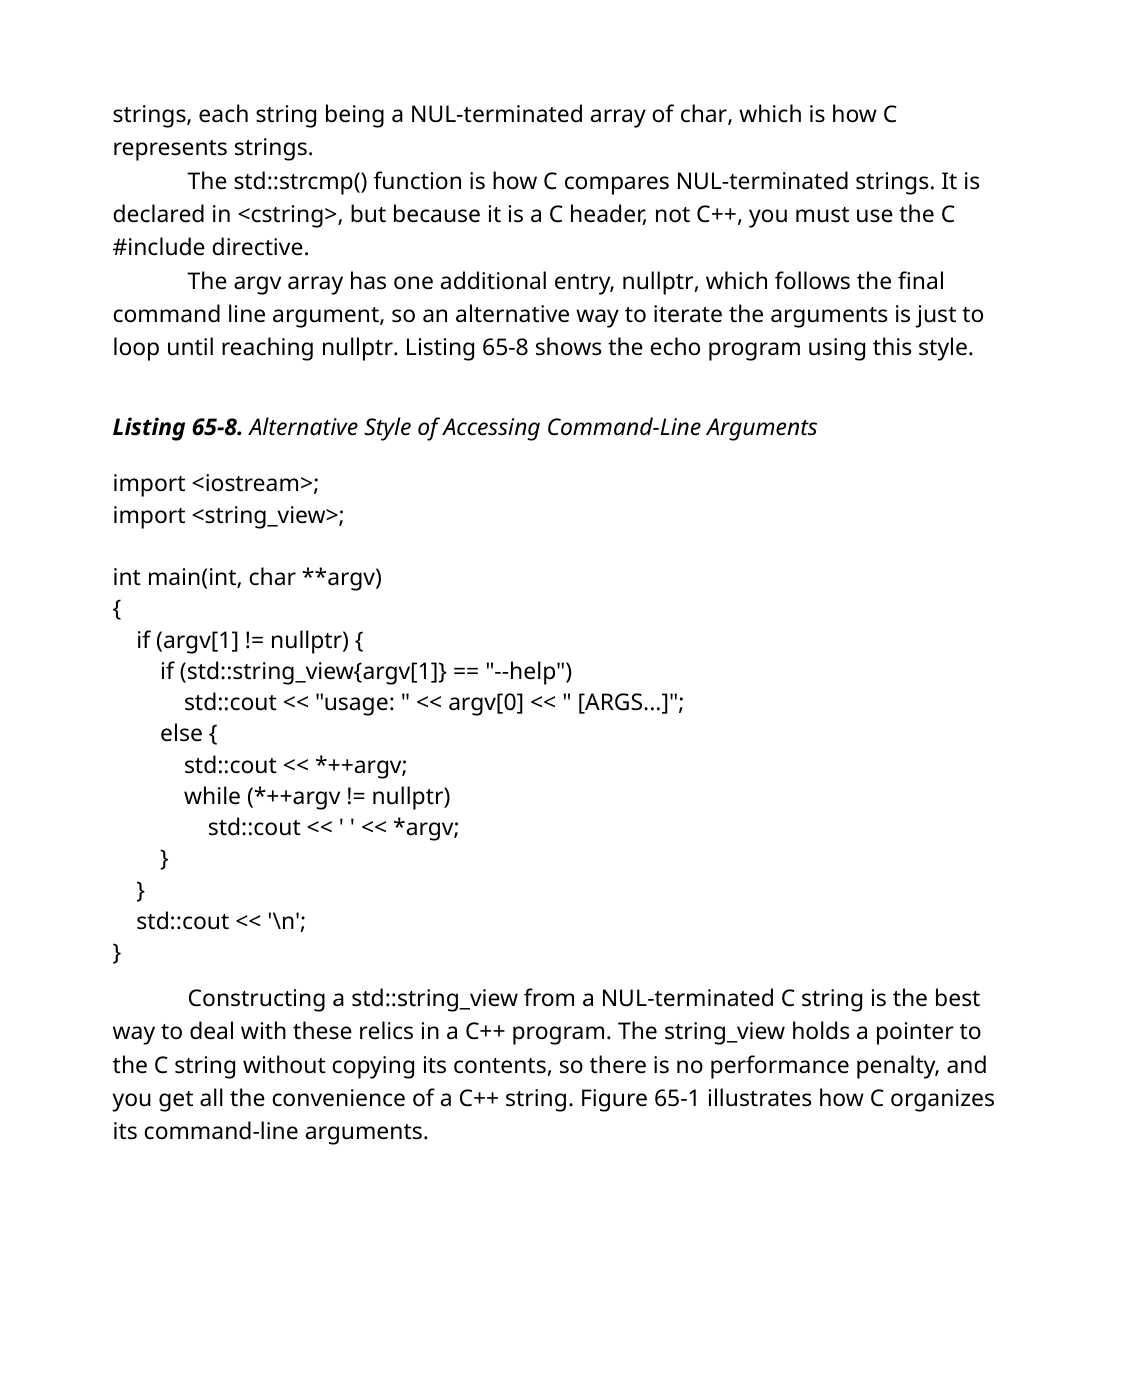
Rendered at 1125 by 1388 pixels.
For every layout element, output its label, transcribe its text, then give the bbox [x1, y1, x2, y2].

text std::cout << ' ' << *argv; [112, 811, 1012, 842]
text std::cout << "usage: " << argv[0] << " [ARGS...]"; [112, 686, 1012, 717]
text The argv array has one additional entry, nullptr, which follows the final command line argument, so an alternative way to iterate the arguments is just to loop until reaching nullptr. Listing 65-8 shows the echo program using this style. [112, 263, 1012, 363]
text Constructing a std::string_view from a NUL-terminated C string is the best way to deal with these relics in a C++ program. The string_view holds a pointer to the C string without copying its contents, so there is no performance penalty, and you get all the convenience of a C++ string. Figure 65-1 illustrates how C organizes its command-line arguments. [112, 980, 1012, 1146]
text if (argv[1] != nullptr) { [112, 623, 1012, 655]
text std::cout << *++argv; [112, 748, 1012, 780]
text } [112, 873, 1012, 905]
text std::cout << '\n'; [112, 905, 1012, 936]
text else { [112, 717, 1012, 748]
text } [112, 842, 1012, 873]
text import <iostream>; [112, 467, 1012, 498]
text if (std::string_view{argv[1]} == "--help") [112, 655, 1012, 686]
text The std::strcmp() function is how C compares NUL-terminated strings. It is declared in <cstring>, but because it is a C header, not C++, you must use the C #include directive. [112, 163, 1012, 263]
text Listing 65-8. Alternative Style of Accessing Command-Line Arguments [112, 411, 1012, 442]
text { [112, 592, 1012, 623]
text strings, each string being a NUL-terminated array of char, which is how C represents strings. [112, 96, 1012, 163]
text } [112, 936, 1012, 967]
text int main(int, char **argv) [112, 561, 1012, 592]
text while (*++argv != nullptr) [112, 780, 1012, 811]
text import <string_view>; [112, 498, 1012, 530]
